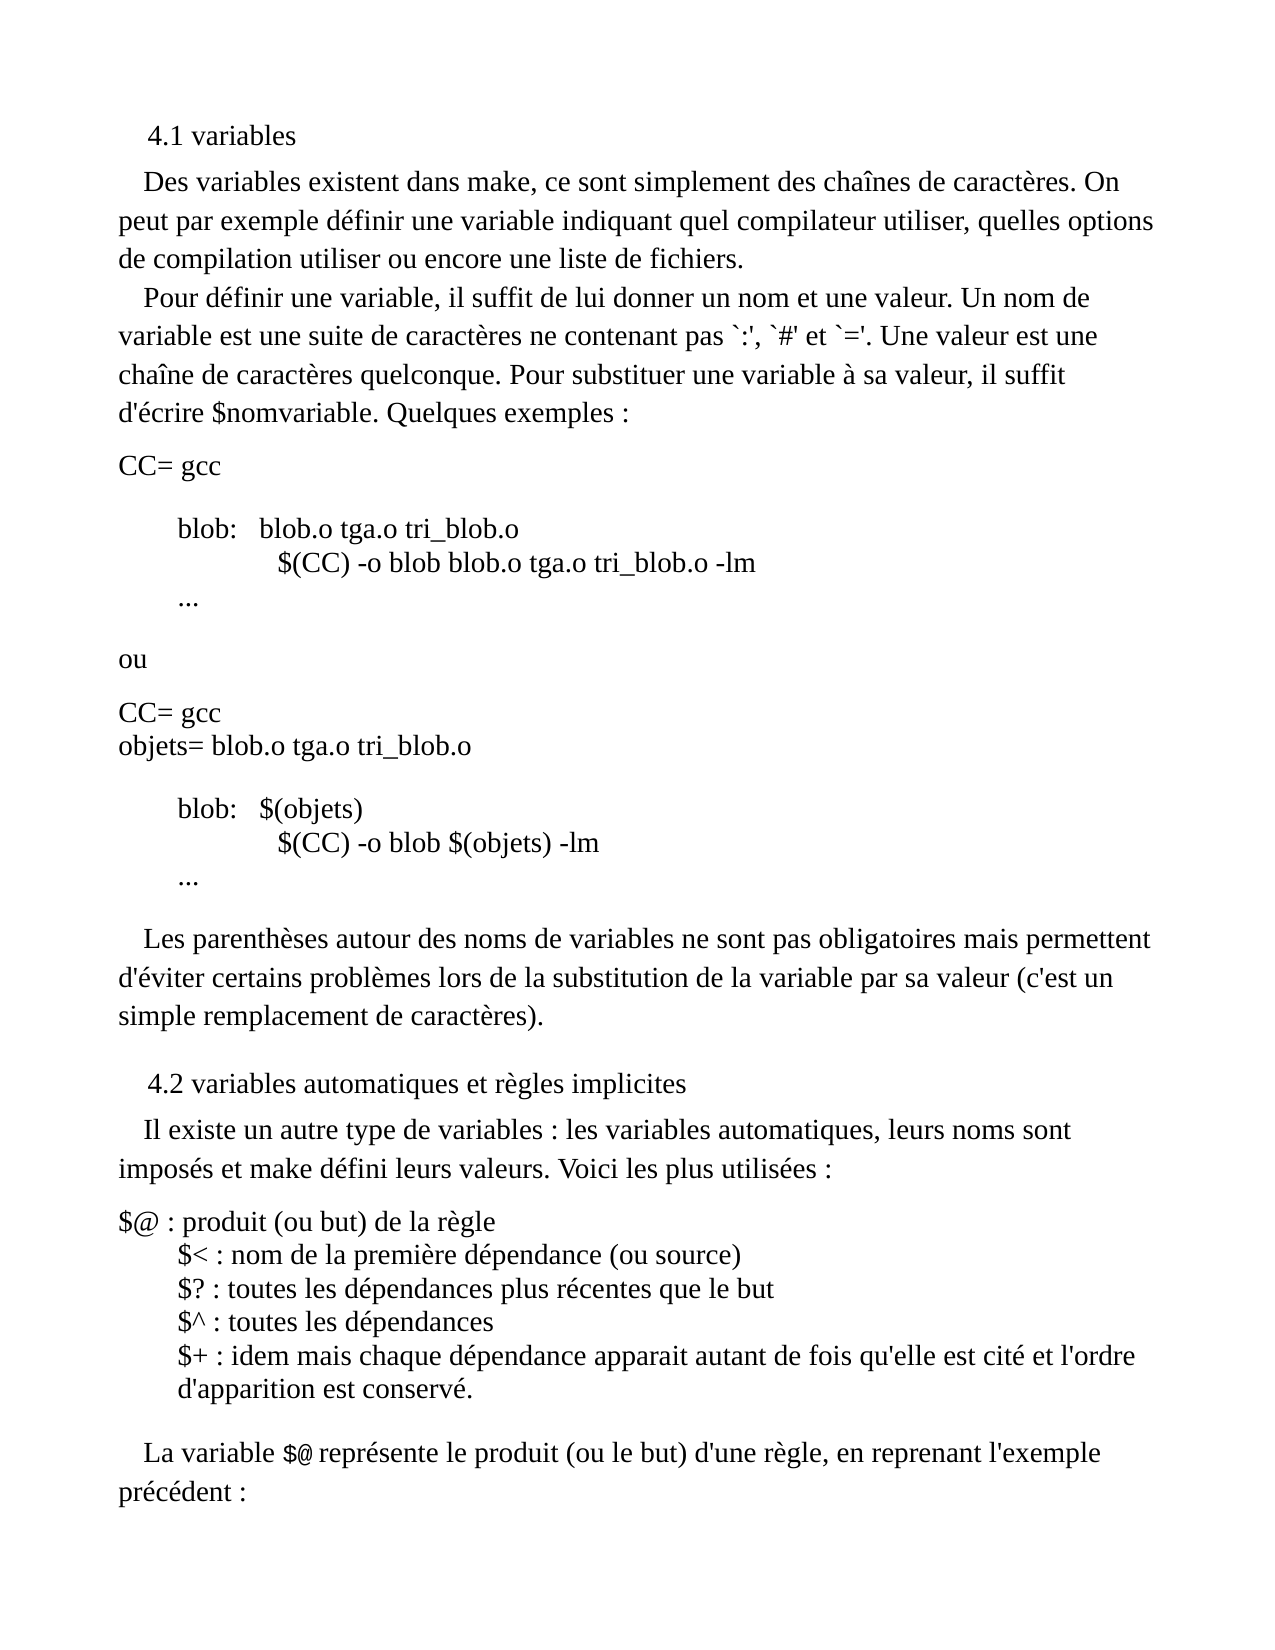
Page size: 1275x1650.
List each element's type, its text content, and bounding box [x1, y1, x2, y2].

subtitle 4.1 variables [118, 118, 1157, 152]
list $^ : toutes les dépendances [177, 1304, 1157, 1338]
text blob: blob.o tga.o tri_blob.o [177, 512, 1098, 545]
text CC= gcc [118, 448, 1157, 482]
text La variable $@ représente le produit (ou le but) d'une règle, en reprenant l'exemple précédent : [118, 1435, 1157, 1508]
text $(CC) -o blob $(objets) -lm [177, 825, 1098, 858]
text $(CC) -o blob blob.o tga.o tri_blob.o -lm [177, 545, 1098, 579]
text blob: $(objets) [177, 791, 1098, 825]
subtitle 4.2 variables automatiques et règles implicites [118, 1066, 1157, 1100]
text Les parenthèses autour des noms de variables ne sont pas obligatoires mais permettent d'éviter certains problèmes lors de la substitution de la variable par sa valeur (c'est un simple remplacement de caractères). [118, 921, 1157, 1032]
list $? : toutes les dépendances plus récentes que le but [177, 1271, 1157, 1304]
text ... [177, 858, 1098, 892]
text ... [177, 579, 1098, 612]
list $+ : idem mais chaque dépendance apparait autant de fois qu'elle est cité et l'ordre d'apparition est conservé. [177, 1338, 1157, 1405]
list $@ : produit (ou but) de la règle [118, 1204, 1157, 1237]
text Il existe un autre type de variables : les variables automatiques, leurs noms sont imposés et make défini leurs valeurs. Voici les plus utilisées : [118, 1112, 1157, 1184]
text CC= gcc objets= blob.o tga.o tri_blob.o [118, 695, 1157, 762]
text Des variables existent dans make, ce sont simplement des chaînes de caractères. On peut par exemple définir une variable indiquant quel compilateur utiliser, quelles options de compilation utiliser ou encore une liste de fichiers. Pour définir une variable, il suffit de lui donner un nom et une valeur. Un nom de variable est une suite de caractères ne contenant pas `:', `#' et `='. Une valeur est une chaîne de caractères quelconque. Pour substituer une variable à sa valeur, il suffit d'écrire $nomvariable. Quelques exemples : [118, 164, 1157, 429]
text ou [118, 642, 1157, 675]
list $< : nom de la première dépendance (ou source) [177, 1237, 1157, 1271]
